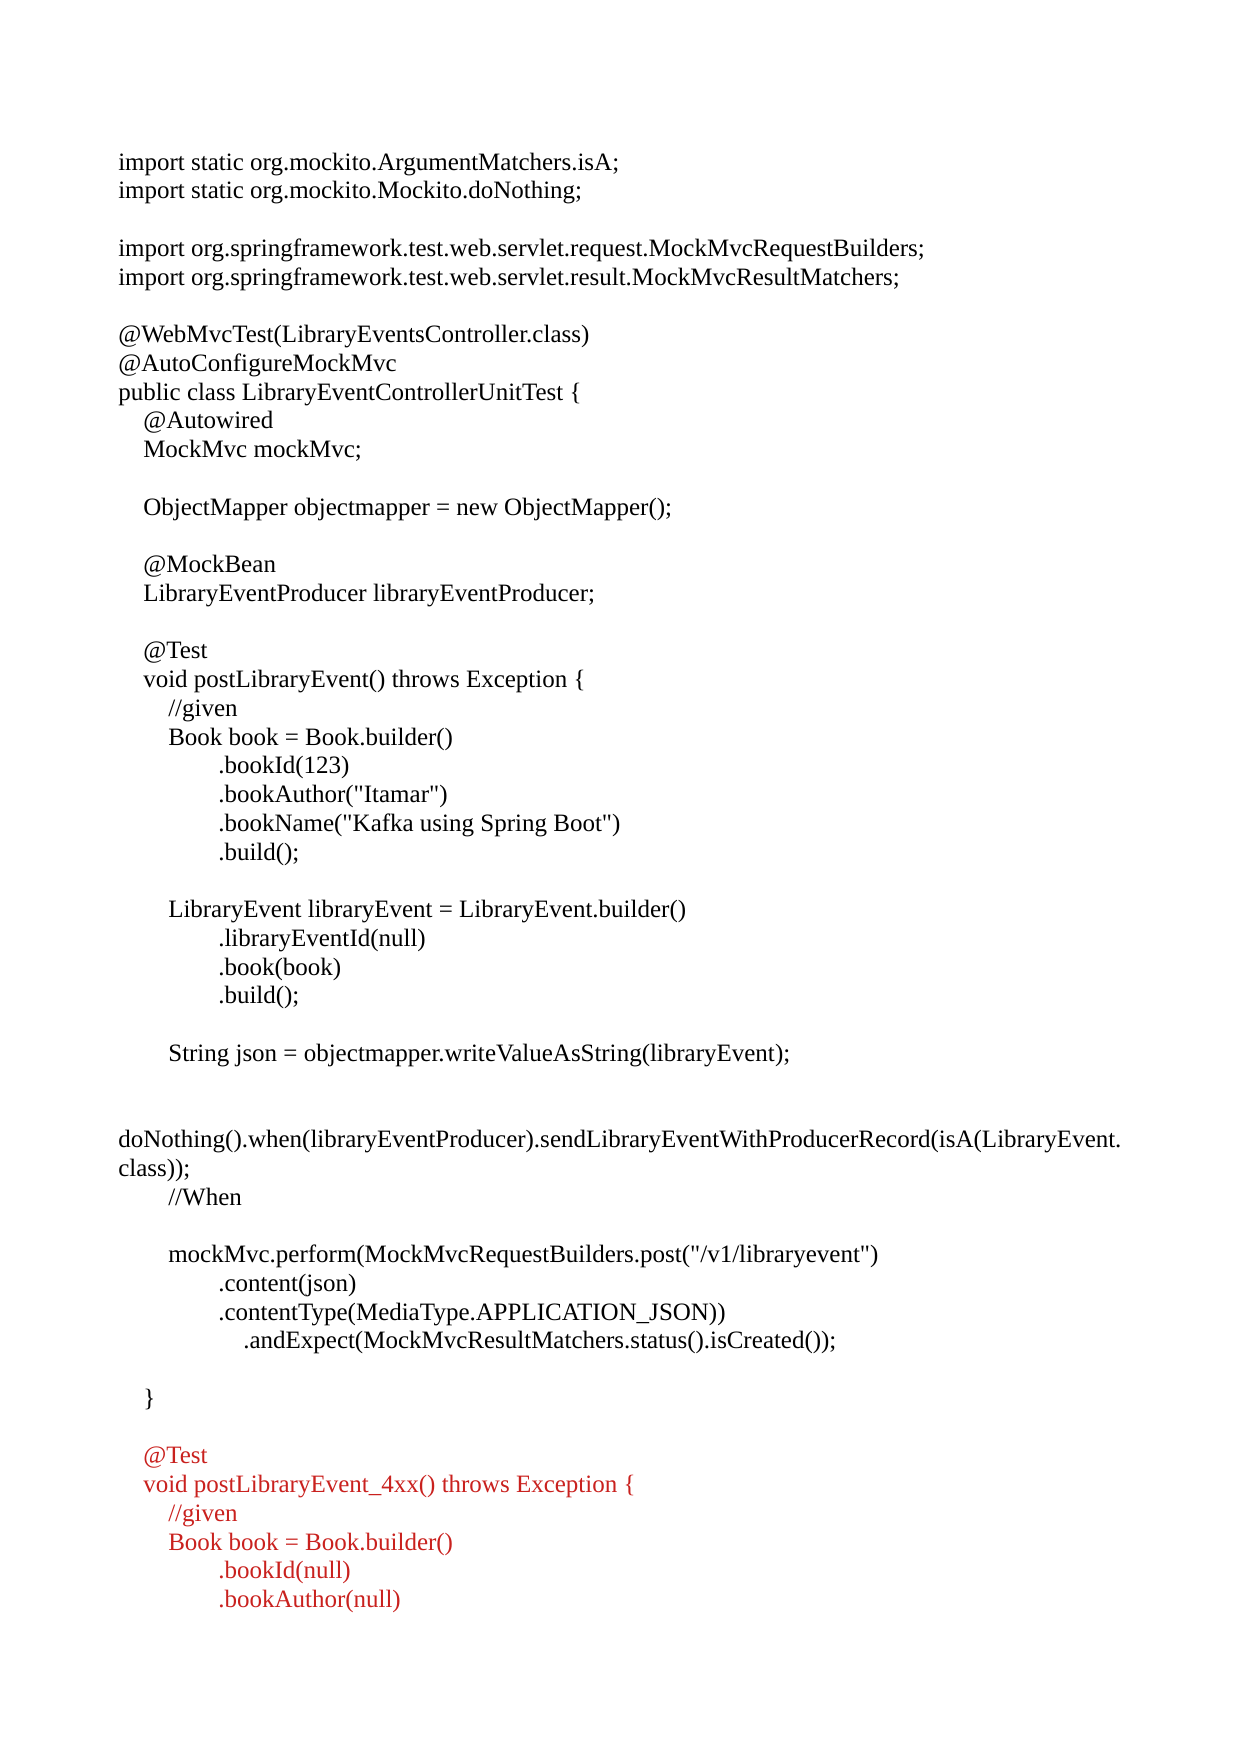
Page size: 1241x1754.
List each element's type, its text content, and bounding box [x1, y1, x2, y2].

text import static org.mockito.ArgumentMatchers.isA; import static org.mockito.Mockito.doNothing; import org.springframework.test.web.servlet.request.MockMvcRequestBuilders; import org.springframework.test.web.servlet.result.MockMvcResultMatchers; @WebMvcTest(LibraryEventsController.class) @AutoConfigureMockMvc public class LibraryEventControllerUnitTest { @Autowired MockMvc mockMvc; ObjectMapper objectmapper = new ObjectMapper(); @MockBean LibraryEventProducer libraryEventProducer; @Test void postLibraryEvent() throws Exception { //given Book book = Book.builder() .bookId(123) .bookAuthor("Itamar") .bookName("Kafka using Spring Boot") .build(); LibraryEvent libraryEvent = LibraryEvent.builder() .libraryEventId(null) .book(book) .build(); String json = objectmapper.writeValueAsString(libraryEvent); doNothing().when(libraryEventProducer).sendLibraryEventWithProducerRecord(isA(LibraryEvent.class)); //When mockMvc.perform(MockMvcRequestBuilders.post("/v1/libraryevent") .content(json) .contentType(MediaType.APPLICATION_JSON)) .andExpect(MockMvcResultMatchers.status().isCreated()); } @Test void postLibraryEvent_4xx() throws Exception { //given Book book = Book.builder() .bookId(null) .bookAuthor(null) [118, 118, 1122, 1613]
